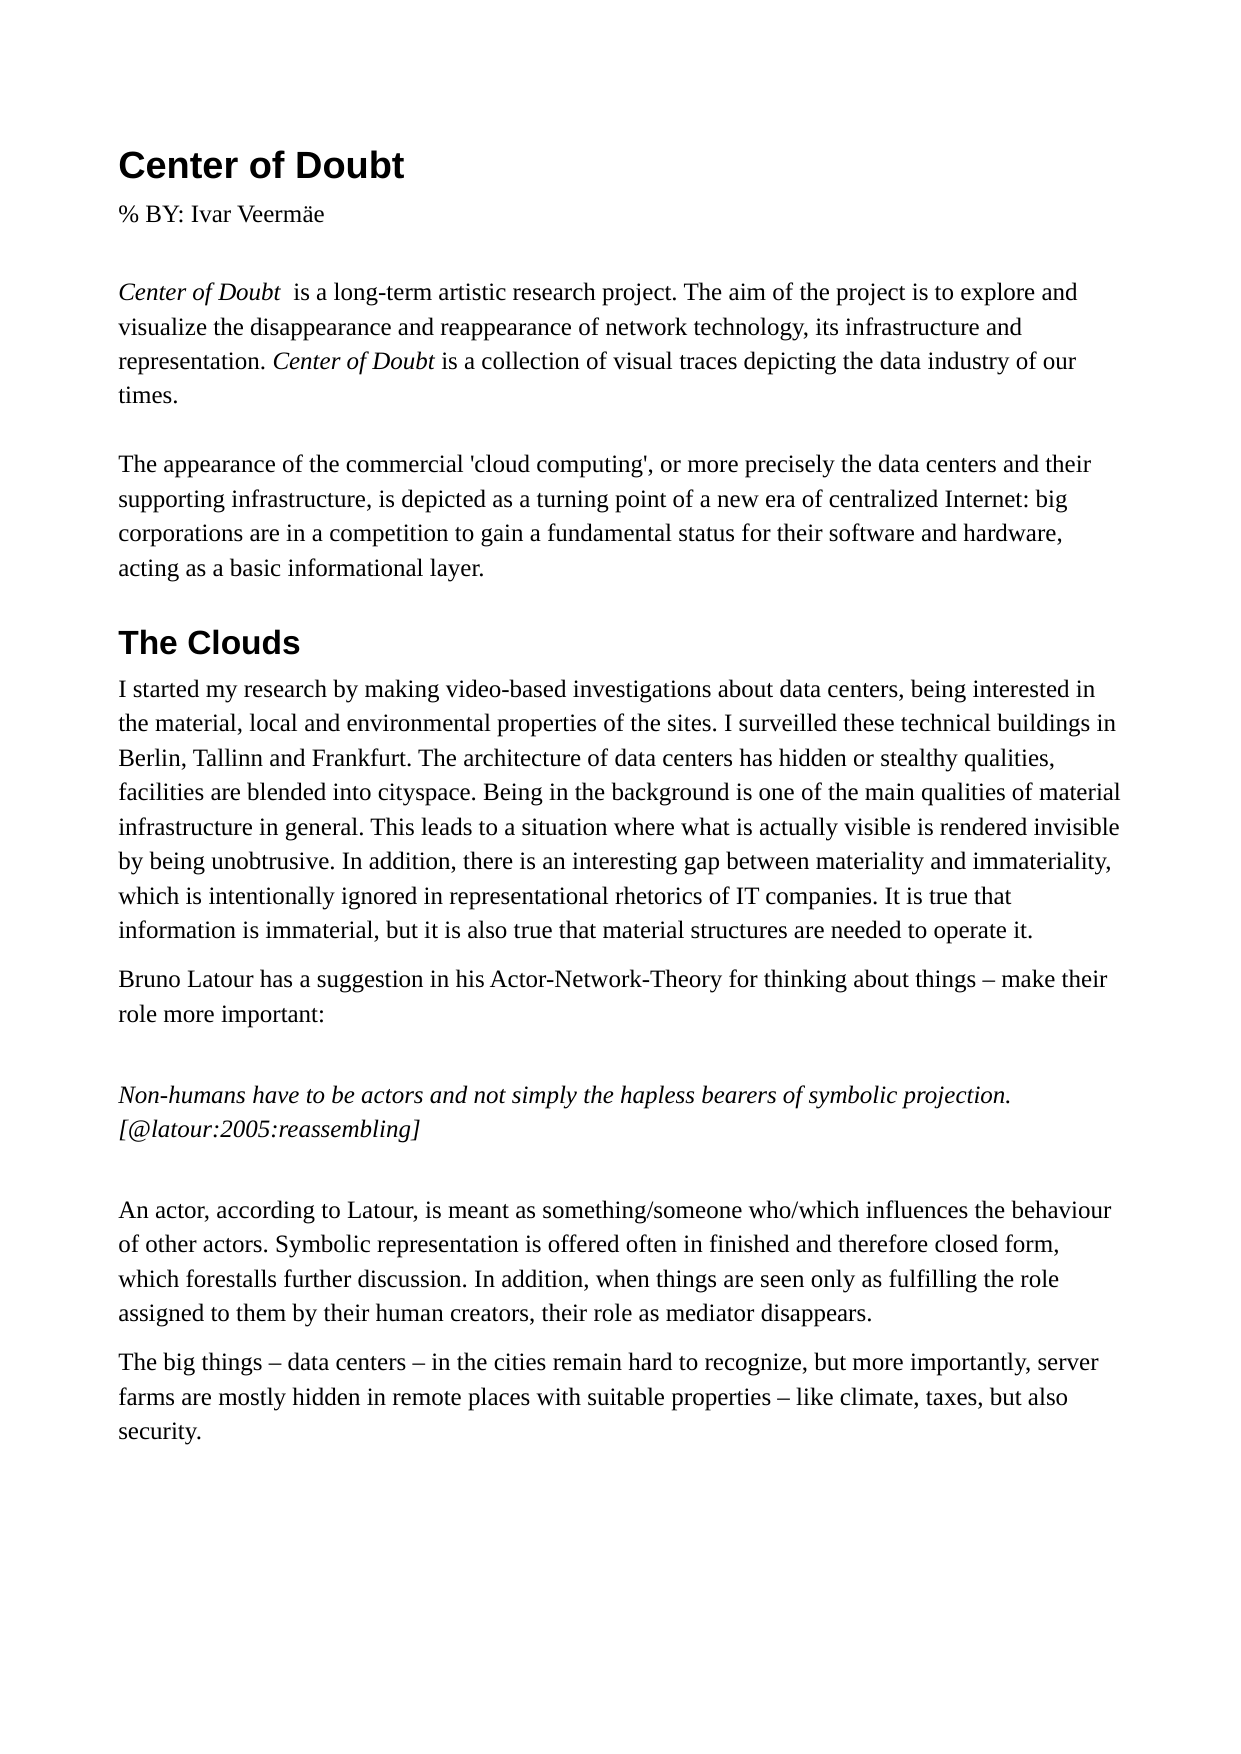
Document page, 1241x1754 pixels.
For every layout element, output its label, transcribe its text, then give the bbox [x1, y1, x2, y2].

subtitle Center of Doubt [118, 143, 1122, 187]
text I started my research by making video-based investigations about data centers, being interested in the material, local and environmental properties of the sites. I surveilled these technical buildings in Berlin, Tallinn and Frankfurt. The architecture of data centers has hidden or stealthy qualities, facilities are blended into cityspace. Being in the background is one of the main qualities of material infrastructure in general. This leads to a situation where what is actually visible is rendered invisible by being unobtrusive. In addition, there is an interesting gap between materiality and immateriality, which is intentionally ignored in representational rhetorics of IT companies. It is true that information is immaterial, but it is also true that material structures are needed to operate it. [118, 674, 1122, 944]
subtitle The Clouds [118, 623, 1122, 661]
text An actor, according to Latour, is meant as something/someone who/which influences the behaviour of other actors. Symbolic representation is offered often in finished and therefore closed form, which forestalls further discussion. In addition, when things are seen only as fulfilling the role assigned to them by their human creators, their role as mediator disappears. [118, 1195, 1122, 1327]
text The big things – data centers – in the cities remain hard to recognize, but more importantly, server farms are mostly hidden in remote places with suitable properties – like climate, taxes, but also security. [118, 1347, 1122, 1445]
text Non-humans have to be actors and not simply the hapless bearers of symbolic projection. [@latour:2005:reassembling] [118, 1080, 1122, 1143]
text Center of Doubt is a long-term artistic research project. The aim of the project is to explore and visualize the disappearance and reappearance of network technology, its infrastructure and representation. Center of Doubt is a collection of visual traces depicting the data industry of our times. The appearance of the commercial 'cloud computing', or more precisely the data centers and their supporting infrastructure, is depicted as a turning point of a new era of centralized Internet: big corporations are in a competition to gain a fundamental status for their software and hardware, acting as a basic informational layer. [118, 277, 1122, 582]
text % BY: Ivar Veermäe [118, 199, 1122, 228]
text Bruno Latour has a suggestion in his Actor-Network-Theory for thinking about things – make their role more important: [118, 964, 1122, 1028]
